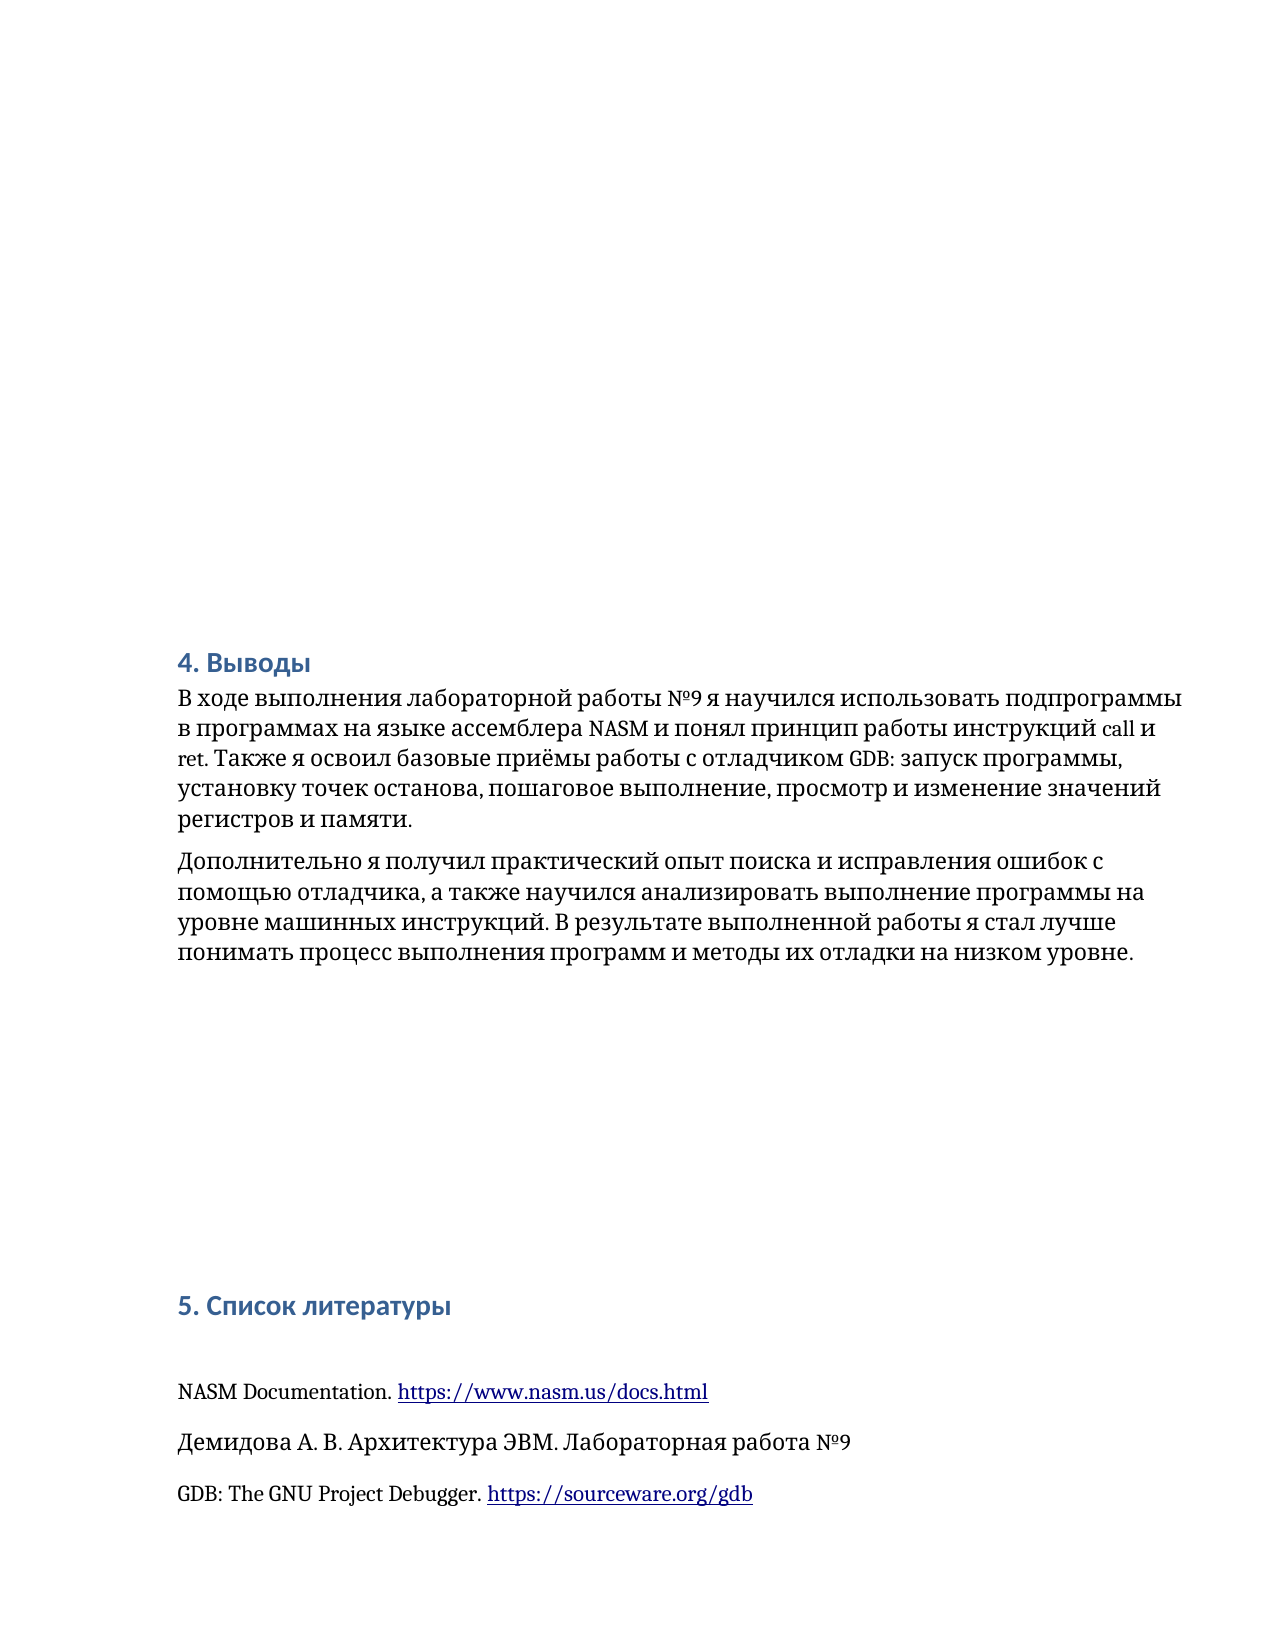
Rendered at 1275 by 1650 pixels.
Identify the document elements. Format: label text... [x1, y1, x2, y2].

text Дополнительно я получил практический опыт поиска и исправления ошибок с помощью отладчика, а также научился анализировать выполнение программы на уровне машинных инструкций. В результате выполненной работы я стал лучше понимать процесс выполнения программ и методы их отладки на низком уровне. [177, 849, 1186, 966]
text Демидова А. В. Архитектура ЭВМ. Лабораторная работа №9 [177, 1430, 1186, 1457]
text В ходе выполнения лабораторной работы №9 я научился использовать подпрограммы в программах на языке ассемблера NASM и понял принцип работы инструкций call и ret. Также я освоил базовые приёмы работы с отладчиком GDB: запуск программы, установку точек останова, пошаговое выполнение, просмотр и изменение значений регистров и памяти. [177, 686, 1186, 833]
text GDB: The GNU Project Debugger. https://sourceware.org/gdb [177, 1481, 1186, 1508]
subtitle 4. Выводы [177, 644, 1186, 680]
text NASM Documentation. https://www.nasm.us/docs.html [177, 1379, 1186, 1406]
subtitle 5. Список литературы [177, 1287, 1186, 1323]
